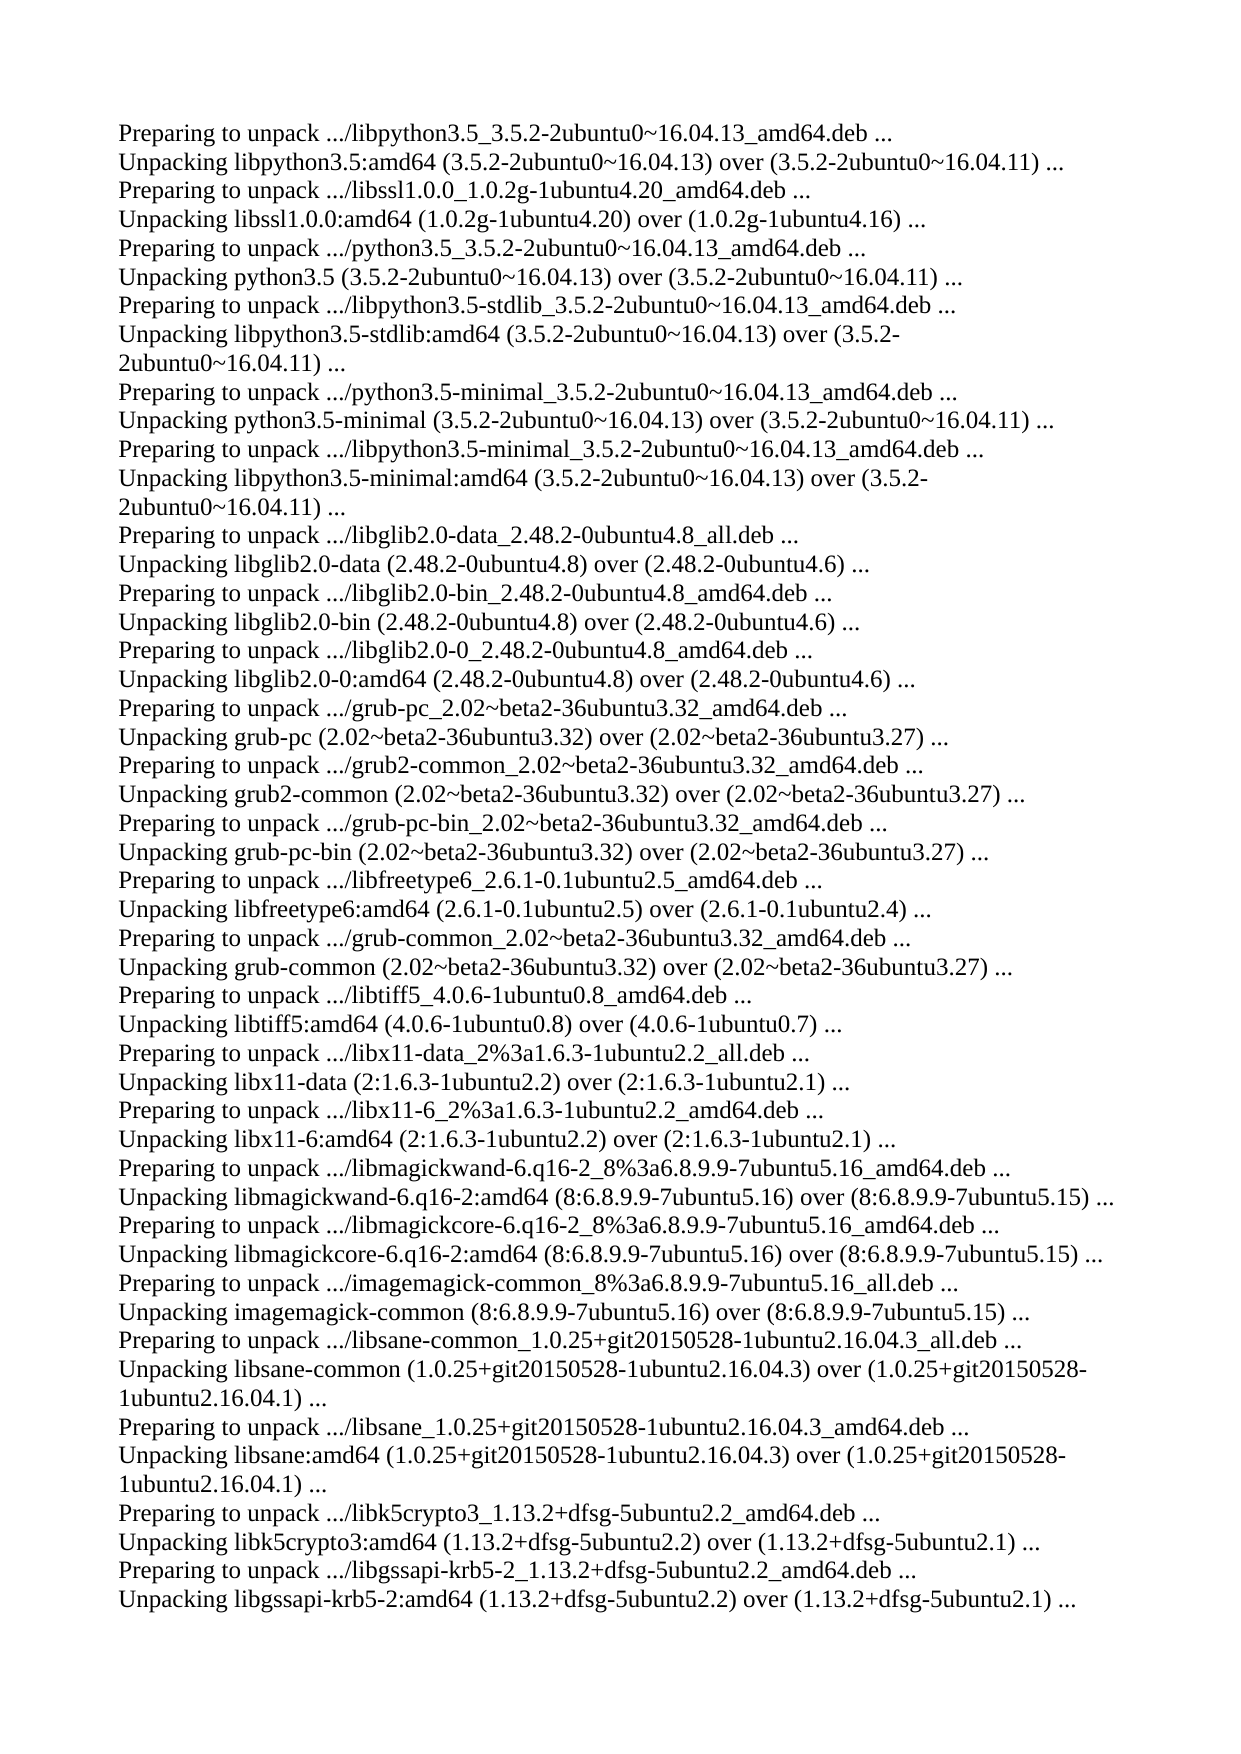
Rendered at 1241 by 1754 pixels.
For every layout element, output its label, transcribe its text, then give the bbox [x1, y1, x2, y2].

text Unpacking imagemagick-common (8:6.8.9.9-7ubuntu5.16) over (8:6.8.9.9-7ubuntu5.15) ... [118, 1297, 1122, 1326]
text Preparing to unpack .../libpython3.5-minimal_3.5.2-2ubuntu0~16.04.13_amd64.deb ... [118, 434, 1122, 463]
text Unpacking libpython3.5-minimal:amd64 (3.5.2-2ubuntu0~16.04.13) over (3.5.2-2ubuntu0~16.04.11) ... [118, 463, 1122, 521]
text Unpacking libglib2.0-data (2.48.2-0ubuntu4.8) over (2.48.2-0ubuntu4.6) ... [118, 549, 1122, 578]
text Unpacking libsane-common (1.0.25+git20150528-1ubuntu2.16.04.3) over (1.0.25+git20150528-1ubuntu2.16.04.1) ... [118, 1354, 1122, 1412]
text Preparing to unpack .../libsane-common_1.0.25+git20150528-1ubuntu2.16.04.3_all.deb ... [118, 1326, 1122, 1354]
text Preparing to unpack .../python3.5-minimal_3.5.2-2ubuntu0~16.04.13_amd64.deb ... [118, 377, 1122, 406]
text Unpacking grub-common (2.02~beta2-36ubuntu3.32) over (2.02~beta2-36ubuntu3.27) ... [118, 952, 1122, 981]
text Unpacking grub2-common (2.02~beta2-36ubuntu3.32) over (2.02~beta2-36ubuntu3.27) ... [118, 779, 1122, 808]
text Preparing to unpack .../libssl1.0.0_1.0.2g-1ubuntu4.20_amd64.deb ... [118, 176, 1122, 204]
text Preparing to unpack .../grub-pc_2.02~beta2-36ubuntu3.32_amd64.deb ... [118, 693, 1122, 722]
text Unpacking libpython3.5:amd64 (3.5.2-2ubuntu0~16.04.13) over (3.5.2-2ubuntu0~16.04.11) ... [118, 147, 1122, 176]
text Preparing to unpack .../python3.5_3.5.2-2ubuntu0~16.04.13_amd64.deb ... [118, 233, 1122, 262]
text Preparing to unpack .../libpython3.5_3.5.2-2ubuntu0~16.04.13_amd64.deb ... [118, 118, 1122, 147]
text Unpacking python3.5-minimal (3.5.2-2ubuntu0~16.04.13) over (3.5.2-2ubuntu0~16.04.11) ... [118, 406, 1122, 434]
text Preparing to unpack .../libmagickwand-6.q16-2_8%3a6.8.9.9-7ubuntu5.16_amd64.deb ... [118, 1153, 1122, 1182]
text Unpacking grub-pc (2.02~beta2-36ubuntu3.32) over (2.02~beta2-36ubuntu3.27) ... [118, 722, 1122, 751]
text Preparing to unpack .../libglib2.0-data_2.48.2-0ubuntu4.8_all.deb ... [118, 521, 1122, 549]
text Preparing to unpack .../libk5crypto3_1.13.2+dfsg-5ubuntu2.2_amd64.deb ... [118, 1498, 1122, 1527]
text Unpacking libssl1.0.0:amd64 (1.0.2g-1ubuntu4.20) over (1.0.2g-1ubuntu4.16) ... [118, 204, 1122, 233]
text Unpacking libtiff5:amd64 (4.0.6-1ubuntu0.8) over (4.0.6-1ubuntu0.7) ... [118, 1009, 1122, 1038]
text Preparing to unpack .../grub-common_2.02~beta2-36ubuntu3.32_amd64.deb ... [118, 923, 1122, 952]
text Unpacking libfreetype6:amd64 (2.6.1-0.1ubuntu2.5) over (2.6.1-0.1ubuntu2.4) ... [118, 894, 1122, 923]
text Unpacking grub-pc-bin (2.02~beta2-36ubuntu3.32) over (2.02~beta2-36ubuntu3.27) ... [118, 837, 1122, 866]
text Preparing to unpack .../libpython3.5-stdlib_3.5.2-2ubuntu0~16.04.13_amd64.deb ... [118, 291, 1122, 319]
text Unpacking libgssapi-krb5-2:amd64 (1.13.2+dfsg-5ubuntu2.2) over (1.13.2+dfsg-5ubuntu2.1) ... [118, 1584, 1122, 1613]
text Preparing to unpack .../libsane_1.0.25+git20150528-1ubuntu2.16.04.3_amd64.deb ... [118, 1412, 1122, 1441]
text Preparing to unpack .../libgssapi-krb5-2_1.13.2+dfsg-5ubuntu2.2_amd64.deb ... [118, 1556, 1122, 1584]
text Preparing to unpack .../grub2-common_2.02~beta2-36ubuntu3.32_amd64.deb ... [118, 751, 1122, 779]
text Preparing to unpack .../libtiff5_4.0.6-1ubuntu0.8_amd64.deb ... [118, 981, 1122, 1009]
text Unpacking libglib2.0-bin (2.48.2-0ubuntu4.8) over (2.48.2-0ubuntu4.6) ... [118, 607, 1122, 636]
text Preparing to unpack .../libx11-6_2%3a1.6.3-1ubuntu2.2_amd64.deb ... [118, 1096, 1122, 1124]
text Unpacking libmagickwand-6.q16-2:amd64 (8:6.8.9.9-7ubuntu5.16) over (8:6.8.9.9-7ubuntu5.15) ... [118, 1182, 1122, 1211]
text Unpacking libx11-6:amd64 (2:1.6.3-1ubuntu2.2) over (2:1.6.3-1ubuntu2.1) ... [118, 1124, 1122, 1153]
text Preparing to unpack .../libx11-data_2%3a1.6.3-1ubuntu2.2_all.deb ... [118, 1038, 1122, 1067]
text Unpacking libk5crypto3:amd64 (1.13.2+dfsg-5ubuntu2.2) over (1.13.2+dfsg-5ubuntu2.1) ... [118, 1527, 1122, 1556]
text Unpacking libx11-data (2:1.6.3-1ubuntu2.2) over (2:1.6.3-1ubuntu2.1) ... [118, 1067, 1122, 1096]
text Preparing to unpack .../libfreetype6_2.6.1-0.1ubuntu2.5_amd64.deb ... [118, 866, 1122, 894]
text Preparing to unpack .../libmagickcore-6.q16-2_8%3a6.8.9.9-7ubuntu5.16_amd64.deb ... [118, 1211, 1122, 1239]
text Unpacking python3.5 (3.5.2-2ubuntu0~16.04.13) over (3.5.2-2ubuntu0~16.04.11) ... [118, 262, 1122, 291]
text Unpacking libglib2.0-0:amd64 (2.48.2-0ubuntu4.8) over (2.48.2-0ubuntu4.6) ... [118, 664, 1122, 693]
text Preparing to unpack .../libglib2.0-0_2.48.2-0ubuntu4.8_amd64.deb ... [118, 636, 1122, 664]
text Unpacking libmagickcore-6.q16-2:amd64 (8:6.8.9.9-7ubuntu5.16) over (8:6.8.9.9-7ubuntu5.15) ... [118, 1239, 1122, 1268]
text Unpacking libpython3.5-stdlib:amd64 (3.5.2-2ubuntu0~16.04.13) over (3.5.2-2ubuntu0~16.04.11) ... [118, 319, 1122, 377]
text Unpacking libsane:amd64 (1.0.25+git20150528-1ubuntu2.16.04.3) over (1.0.25+git20150528-1ubuntu2.16.04.1) ... [118, 1441, 1122, 1498]
text Preparing to unpack .../grub-pc-bin_2.02~beta2-36ubuntu3.32_amd64.deb ... [118, 808, 1122, 837]
text Preparing to unpack .../libglib2.0-bin_2.48.2-0ubuntu4.8_amd64.deb ... [118, 578, 1122, 607]
text Preparing to unpack .../imagemagick-common_8%3a6.8.9.9-7ubuntu5.16_all.deb ... [118, 1268, 1122, 1297]
